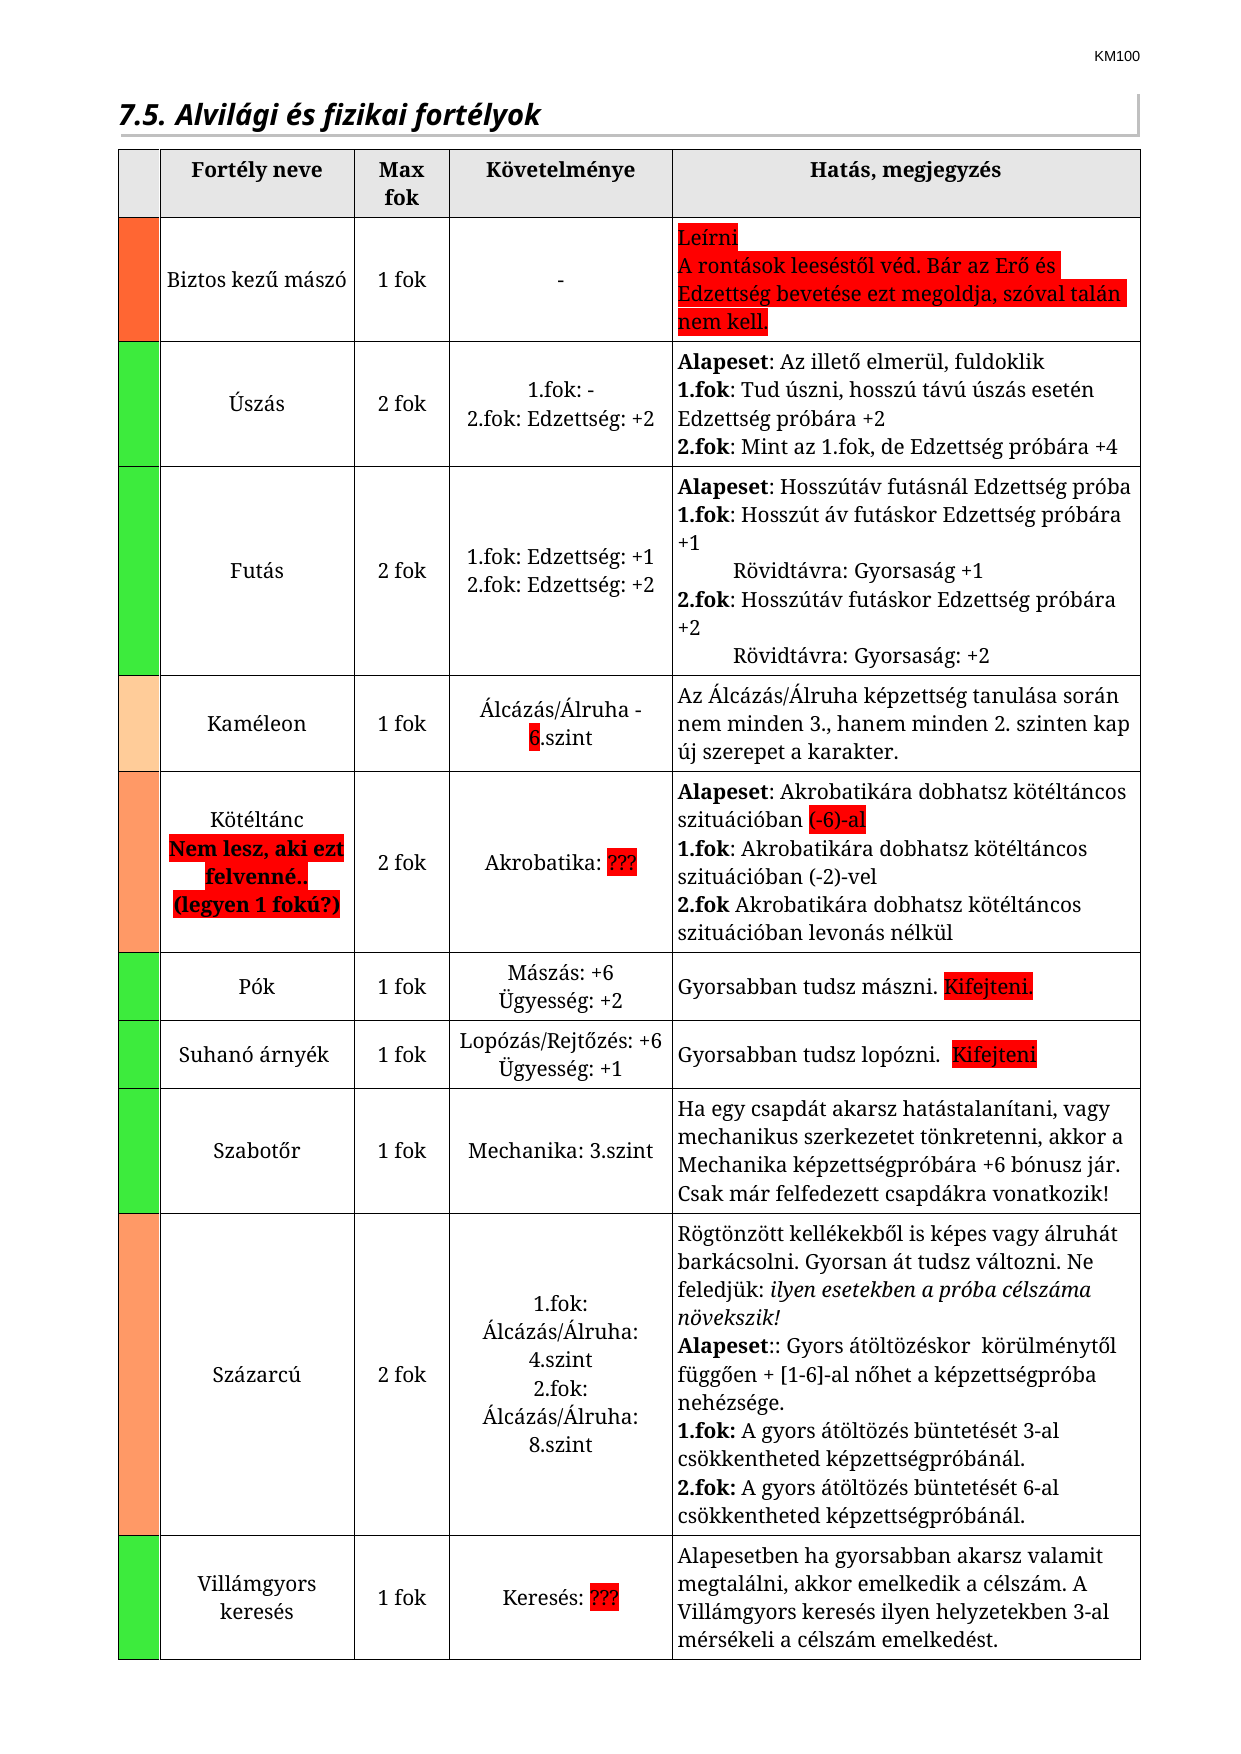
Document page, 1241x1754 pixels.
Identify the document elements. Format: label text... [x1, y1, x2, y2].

table_cell Szabotőr [161, 1089, 354, 1213]
table_cell [119, 1089, 159, 1213]
table_header Hatás, megjegyzés [673, 150, 1140, 217]
table_cell [119, 218, 159, 341]
table_cell Keresés: ??? [450, 1536, 672, 1659]
table_cell Biztos kezű mászó [161, 218, 354, 341]
table_cell Alapesetben ha gyorsabban akarsz valamit megtalálni, akkor emelkedik a célszám. A Villámgyors keresés ilyen helyzetekben 3-al mérsékeli a célszám emelkedést. [673, 1536, 1140, 1659]
table_cell Lopózás/Rejtőzés: +6 Ügyesség: +1 [450, 1021, 672, 1088]
table_header [119, 150, 159, 217]
table_cell Álcázás/Álruha - 6.szint [450, 676, 672, 771]
table_cell [119, 953, 159, 1020]
table_cell Futás [161, 467, 354, 675]
table_cell 2 fok [355, 772, 449, 952]
table_cell [119, 772, 159, 952]
table_cell 1 fok [355, 1536, 449, 1659]
table_cell 1.fok: Edzettség: +1 2.fok: Edzettség: +2 [450, 467, 672, 675]
table_cell Az Álcázás/Álruha képzettség tanulása során nem minden 3., hanem minden 2. szinten kap új szerepet a karakter. [673, 676, 1140, 771]
table_cell Rögtönzött kellékekből is képes vagy álruhát barkácsolni. Gyorsan át tudsz változni. Ne feledjük: ilyen esetekben a próba célszáma növekszik! Alapeset:: Gyors átöltözéskor körülménytől függően + [1-6]-al nőhet a képzettségpróba nehézsége. 1.fok: A gyors átöltözés büntetését 3-al csökkentheted képzettségpróbánál. 2.fok: A gyors átöltözés büntetését 6-al csökkentheted képzettségpróbánál. [673, 1214, 1140, 1535]
table_cell 2 fok [355, 1214, 449, 1535]
table_cell Villámgyors keresés [161, 1536, 354, 1659]
table_cell Alapeset: Akrobatikára dobhatsz kötéltáncos szituációban (-6)-al 1.fok: Akrobatikára dobhatsz kötéltáncos szituációban (-2)-vel 2.fok Akrobatikára dobhatsz kötéltáncos szituációban levonás nélkül [673, 772, 1140, 952]
table_cell 2 fok [355, 467, 449, 675]
table_cell Százarcú [161, 1214, 354, 1535]
table_cell 2 fok [355, 342, 449, 466]
table_header Max fok [355, 150, 449, 217]
table_cell Ha egy csapdát akarsz hatástalanítani, vagy mechanikus szerkezetet tönkretenni, akkor a Mechanika képzettségpróbára +6 bónusz jár. Csak már felfedezett csapdákra vonatkozik! [673, 1089, 1140, 1213]
table_header Követelménye [450, 150, 672, 217]
table_cell Alapeset: Hosszútáv futásnál Edzettség próba 1.fok: Hosszút áv futáskor Edzettség próbára +1 Rövidtávra: Gyorsaság +1 2.fok: Hosszútáv futáskor Edzettség próbára +2 Rövidtávra: Gyorsaság: +2 [673, 467, 1140, 675]
table_cell Leírni A rontások leeséstől véd. Bár az Erő és Edzettség bevetése ezt megoldja, szóval talán nem kell. [673, 218, 1140, 341]
table_cell [119, 342, 159, 466]
table_header Fortély neve [161, 150, 354, 217]
table_cell 1.fok: Álcázás/Álruha: 4.szint 2.fok: Álcázás/Álruha: 8.szint [450, 1214, 672, 1535]
table_cell [119, 467, 159, 675]
table_cell [119, 1214, 159, 1535]
table_cell 1 fok [355, 1089, 449, 1213]
subtitle Alvilági és fizikai fortélyok [118, 94, 1137, 134]
table_cell Mechanika: 3.szint [450, 1089, 672, 1213]
table_cell [119, 676, 159, 771]
table_cell [119, 1536, 159, 1659]
table_cell 1.fok: - 2.fok: Edzettség: +2 [450, 342, 672, 466]
table_cell 1 fok [355, 218, 449, 341]
table_cell Akrobatika: ??? [450, 772, 672, 952]
table_cell Pók [161, 953, 354, 1020]
table_cell Úszás [161, 342, 354, 466]
table_cell Alapeset: Az illető elmerül, fuldoklik 1.fok: Tud úszni, hosszú távú úszás esetén Edzettség próbára +2 2.fok: Mint az 1.fok, de Edzettség próbára +4 [673, 342, 1140, 466]
table_cell Gyorsabban tudsz mászni. Kifejteni. [673, 953, 1140, 1020]
table_cell Kötéltánc Nem lesz, aki ezt felvenné.. (legyen 1 fokú?) [161, 772, 354, 952]
table_cell Suhanó árnyék [161, 1021, 354, 1088]
table_cell 1 fok [355, 676, 449, 771]
table_cell - [450, 218, 672, 341]
table_cell 1 fok [355, 1021, 449, 1088]
table_cell 1 fok [355, 953, 449, 1020]
table_cell Kaméleon [161, 676, 354, 771]
table_cell Gyorsabban tudsz lopózni. Kifejteni [673, 1021, 1140, 1088]
table_cell [119, 1021, 159, 1088]
table_cell Mászás: +6 Ügyesség: +2 [450, 953, 672, 1020]
